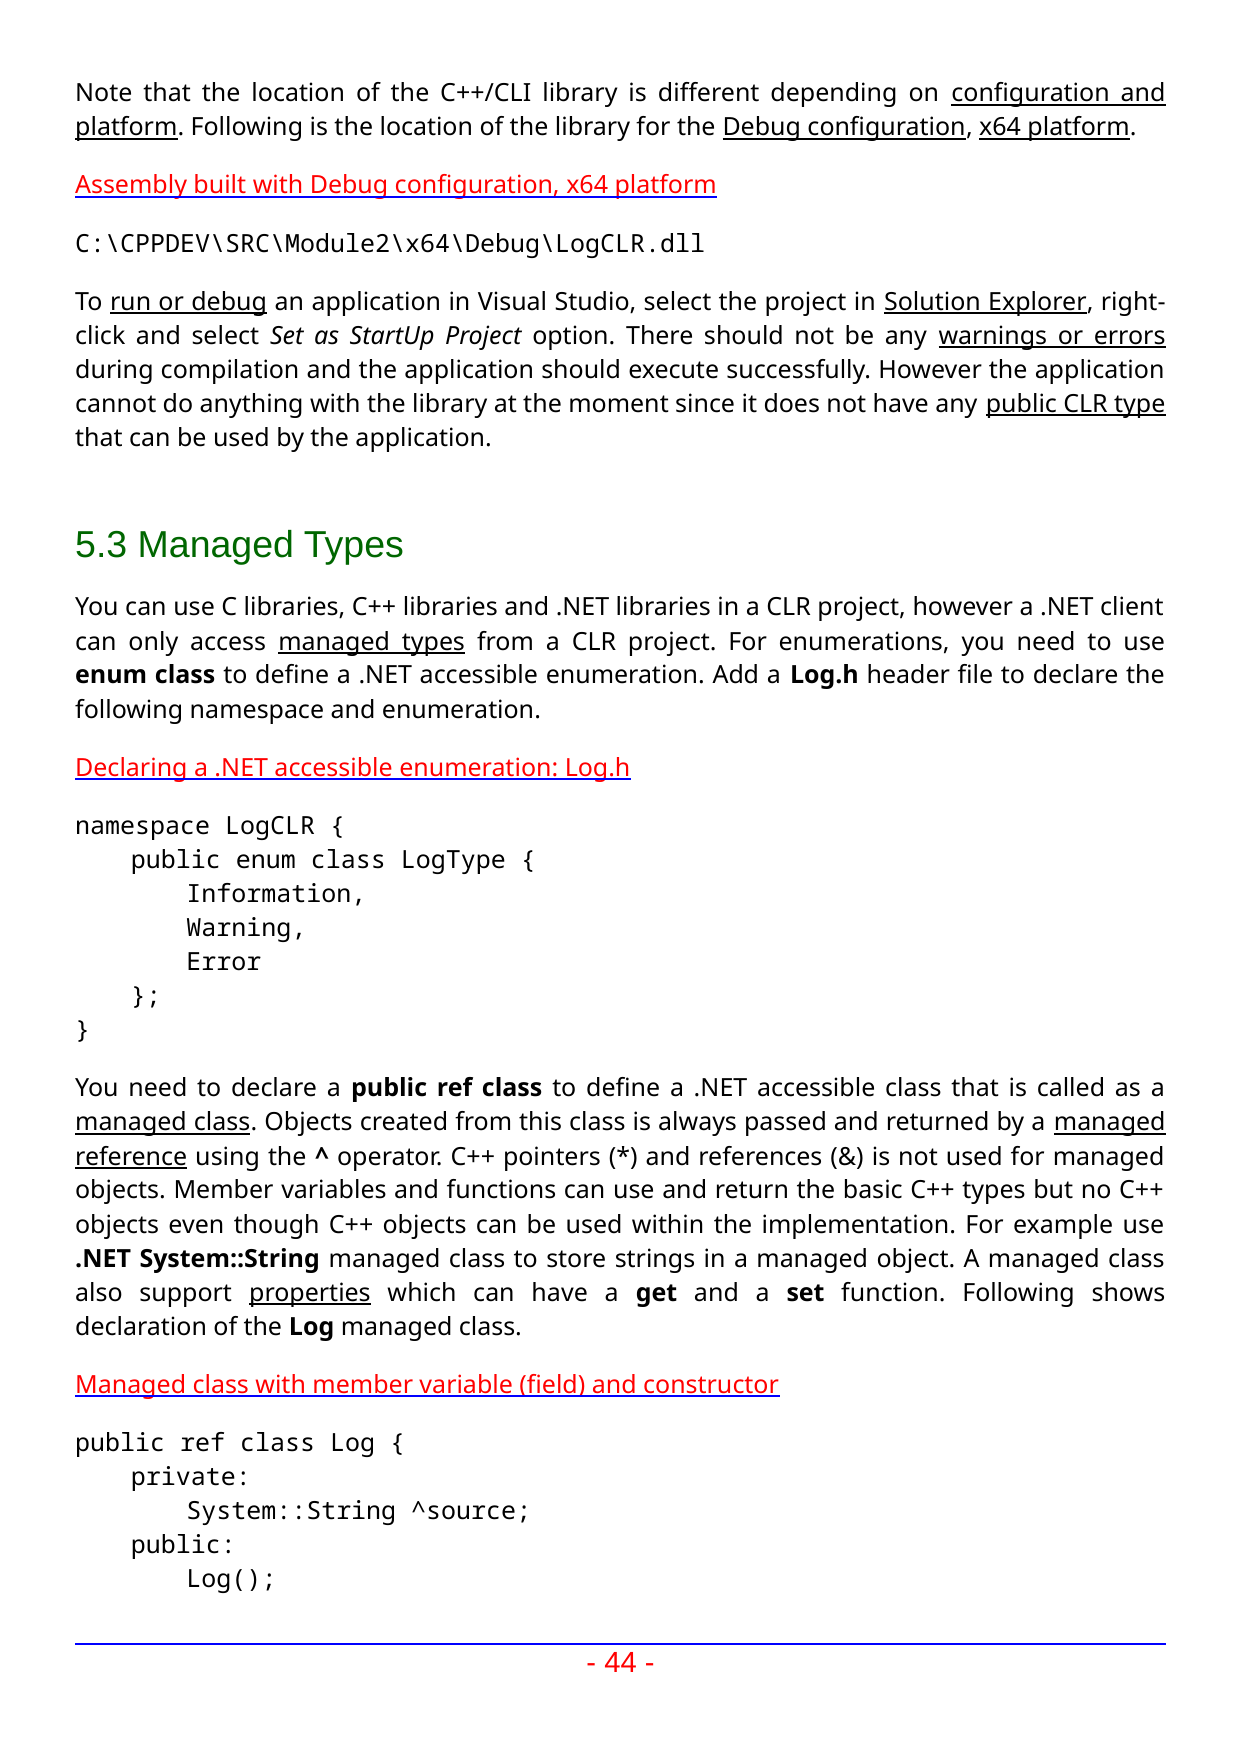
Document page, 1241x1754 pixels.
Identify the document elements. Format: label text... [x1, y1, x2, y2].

text public enum class LogType { [75, 842, 1166, 876]
text Assembly built with Debug configuration, x64 platform [75, 167, 1166, 201]
text 5.3 Managed Types [75, 522, 1166, 565]
text Note that the location of the C++/CLI library is different depending on configuration and platform. Following is the location of the library for the Debug configuration, x64 platform. [75, 75, 1166, 143]
text You can use C libraries, C++ libraries and .NET libraries in a CLR project, however a .NET client can only access managed types from a CLR project. For enumerations, you need to use enum class to define a .NET accessible enumeration. Add a Log.h header file to declare the following namespace and enumeration. [75, 589, 1166, 725]
text private: [75, 1459, 1166, 1493]
text Managed class with member variable (field) and constructor [75, 1367, 1166, 1401]
text }; [75, 978, 1166, 1012]
text Information, [75, 876, 1166, 910]
text Log(); [75, 1561, 1166, 1595]
text C:\CPPDEV\SRC\Module2\x64\Debug\LogCLR.dll [75, 225, 1166, 259]
text Declaring a .NET accessible enumeration: Log.h [75, 749, 1166, 783]
text Warning, [75, 910, 1166, 944]
text System::String ^source; [75, 1493, 1166, 1527]
text public ref class Log { [75, 1425, 1166, 1459]
text To run or debug an application in Visual Studio, select the project in Solution Explorer, right-click and select Set as StartUp Project option. There should not be any warnings or errors during compilation and the application should execute successfully. However the application cannot do anything with the library at the moment since it does not have any public CLR type that can be used by the application. [75, 283, 1166, 454]
text } [75, 1012, 1166, 1046]
text public: [75, 1527, 1166, 1561]
text You need to declare a public ref class to define a .NET accessible class that is called as a managed class. Objects created from this class is always passed and returned by a managed reference using the ^ operator. C++ pointers (*) and references (&) is not used for managed objects. Member variables and functions can use and return the basic C++ types but no C++ objects even though C++ objects can be used within the implementation. For example use .NET System::String managed class to store strings in a managed object. A managed class also support properties which can have a get and a set function. Following shows declaration of the Log managed class. [75, 1070, 1166, 1342]
text namespace LogCLR { [75, 807, 1166, 842]
text Error [75, 944, 1166, 978]
